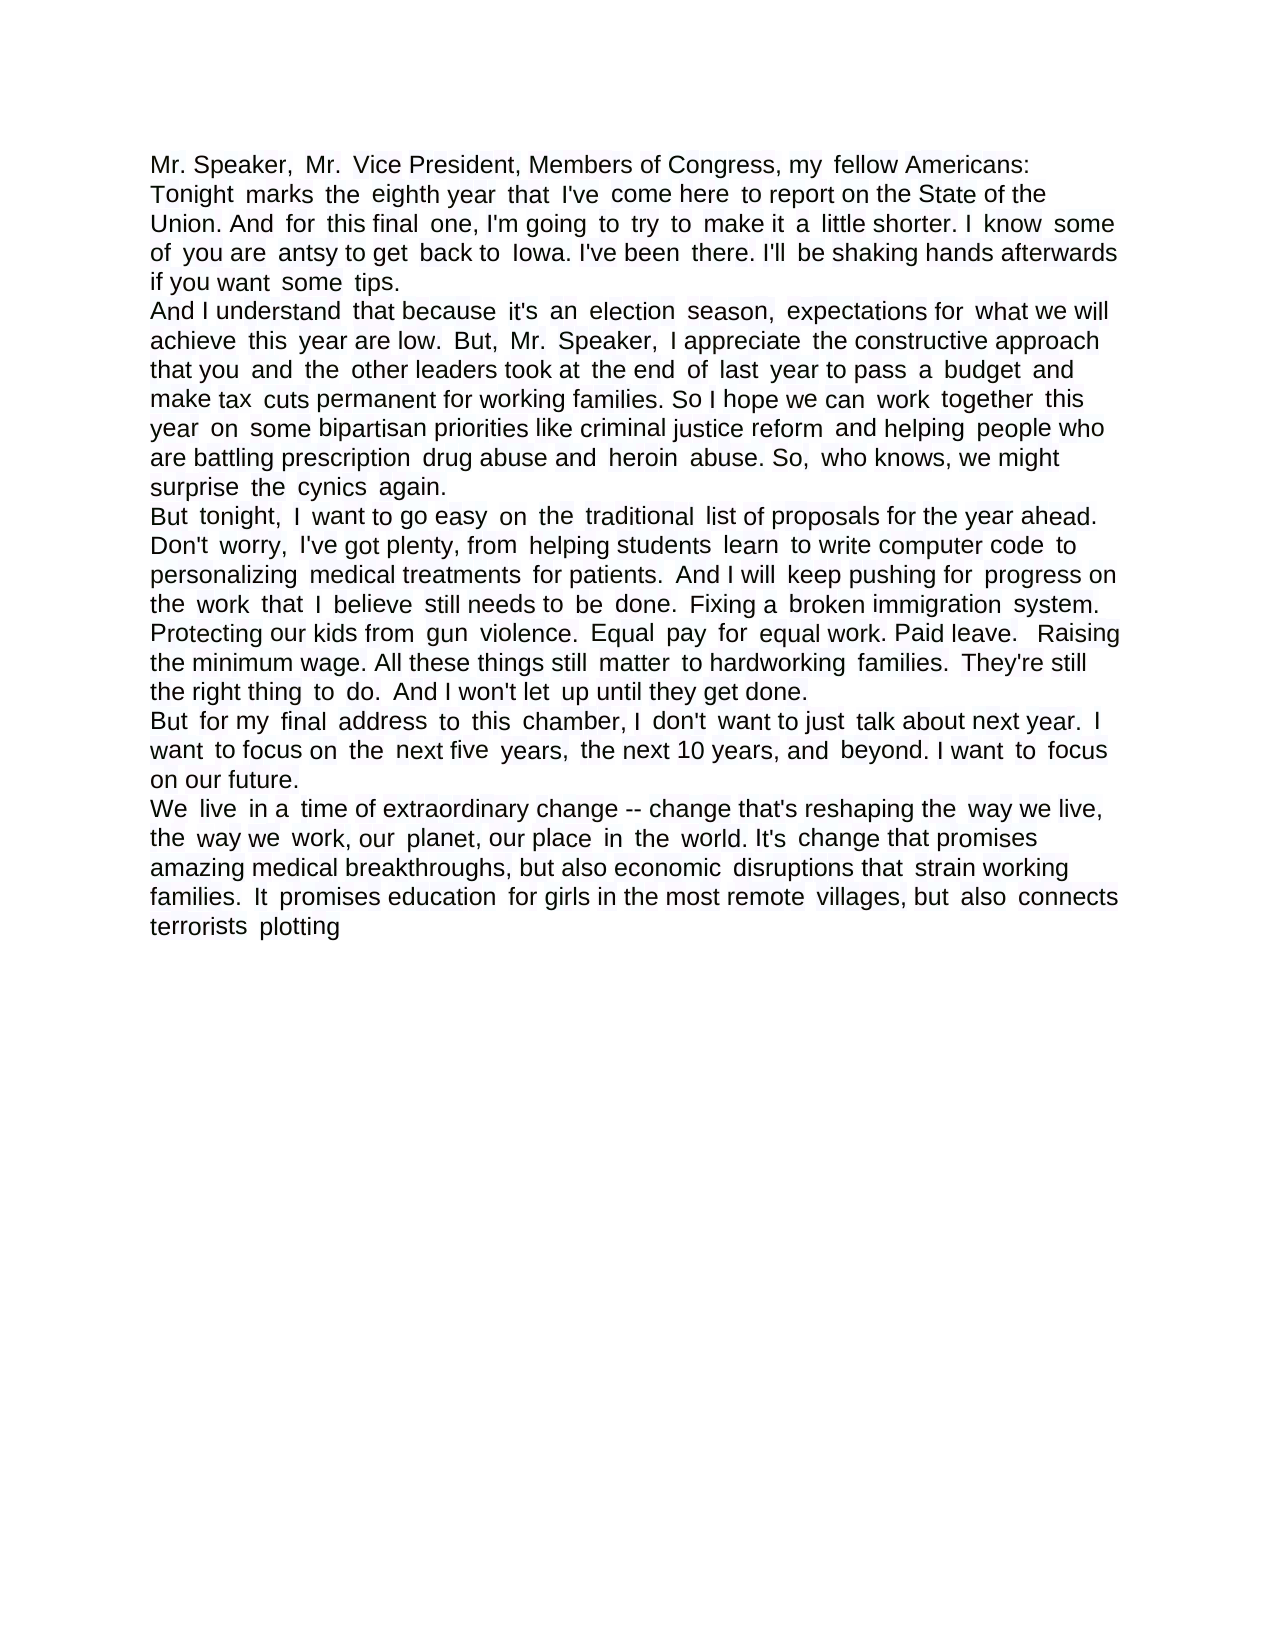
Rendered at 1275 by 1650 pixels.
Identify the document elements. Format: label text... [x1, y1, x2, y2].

text Mr. Speaker, Mr. Vice President, Members of Congress, my fellow Americans: [1030, 150, 1125, 179]
text But for my final address to this chamber, I don't want to just talk about next year. I want to focus on the next five years, the next 10 years, and beyond. I want to focus on our future. [293, 706, 1125, 794]
text Tonight marks the eighth year that I've come here to report on the State of the Union. And for this final one, I'm going to try to make it a little shorter. I know some of you are antsy to get back to Iowa. I've been there. I'll be shaking hands afterwards if you want some tips. [150, 179, 1125, 296]
text But tonight, I want to go easy on the traditional list of proposals for the year ahead. Don't worry, I've got plenty, from helping students learn to write computer code to personalizing medical treatments for patients. And I will keep pushing for progress on the work that I believe still needs to be done. Fixing a broken immigration system. Protecting our kids from gun violence. Equal pay for equal work. Paid leave. Raising the minimum wage. All these things still matter to hardworking families. They're still the right thing to do. And I won't let up until they get done. [773, 501, 1125, 706]
text We live in a time of extraordinary change -- change that's reshaping the way we live, the way we work, our planet, our place in the world. It's change that promises amazing medical breakthroughs, but also economic disruptions that strain working families. It promises education for girls in the most remote villages, but also connects terrorists plotting [150, 794, 1125, 940]
text But tonight, I want to go easy on the traditional list of proposals for the year ahead. Don't worry, I've got plenty, from helping students learn to write computer code to personalizing medical treatments for patients. And I will keep pushing for progress on the work that I believe still needs to be done. Fixing a broken immigration system. Protecting our kids from gun violence. Equal pay for equal work. Paid leave. Raising the minimum wage. All these things still matter to hardworking families. They're still the right thing to do. And I won't let up until they get done. [728, 531, 880, 658]
text But tonight, I want to go easy on the traditional list of proposals for the year ahead. Don't worry, I've got plenty, from helping students learn to write computer code to personalizing medical treatments for patients. And I will keep pushing for progress on the work that I believe still needs to be done. Fixing a broken immigration system. Protecting our kids from gun violence. Equal pay for equal work. Paid leave. Raising the minimum wage. All these things still matter to hardworking families. They're still the right thing to do. And I won't let up until they get done. [274, 501, 361, 648]
text And I understand that because it's an election season, expectations for what we will achieve this year are low. But, Mr. Speaker, I appreciate the constructive approach that you and the other leaders took at the end of last year to pass a budget and make tax cuts permanent for working families. So I hope we can work together this year on some bipartisan priorities like criminal justice reform and helping people who are battling prescription drug abuse and heroin abuse. So, who knows, we might surprise the cynics again. [150, 296, 1125, 501]
